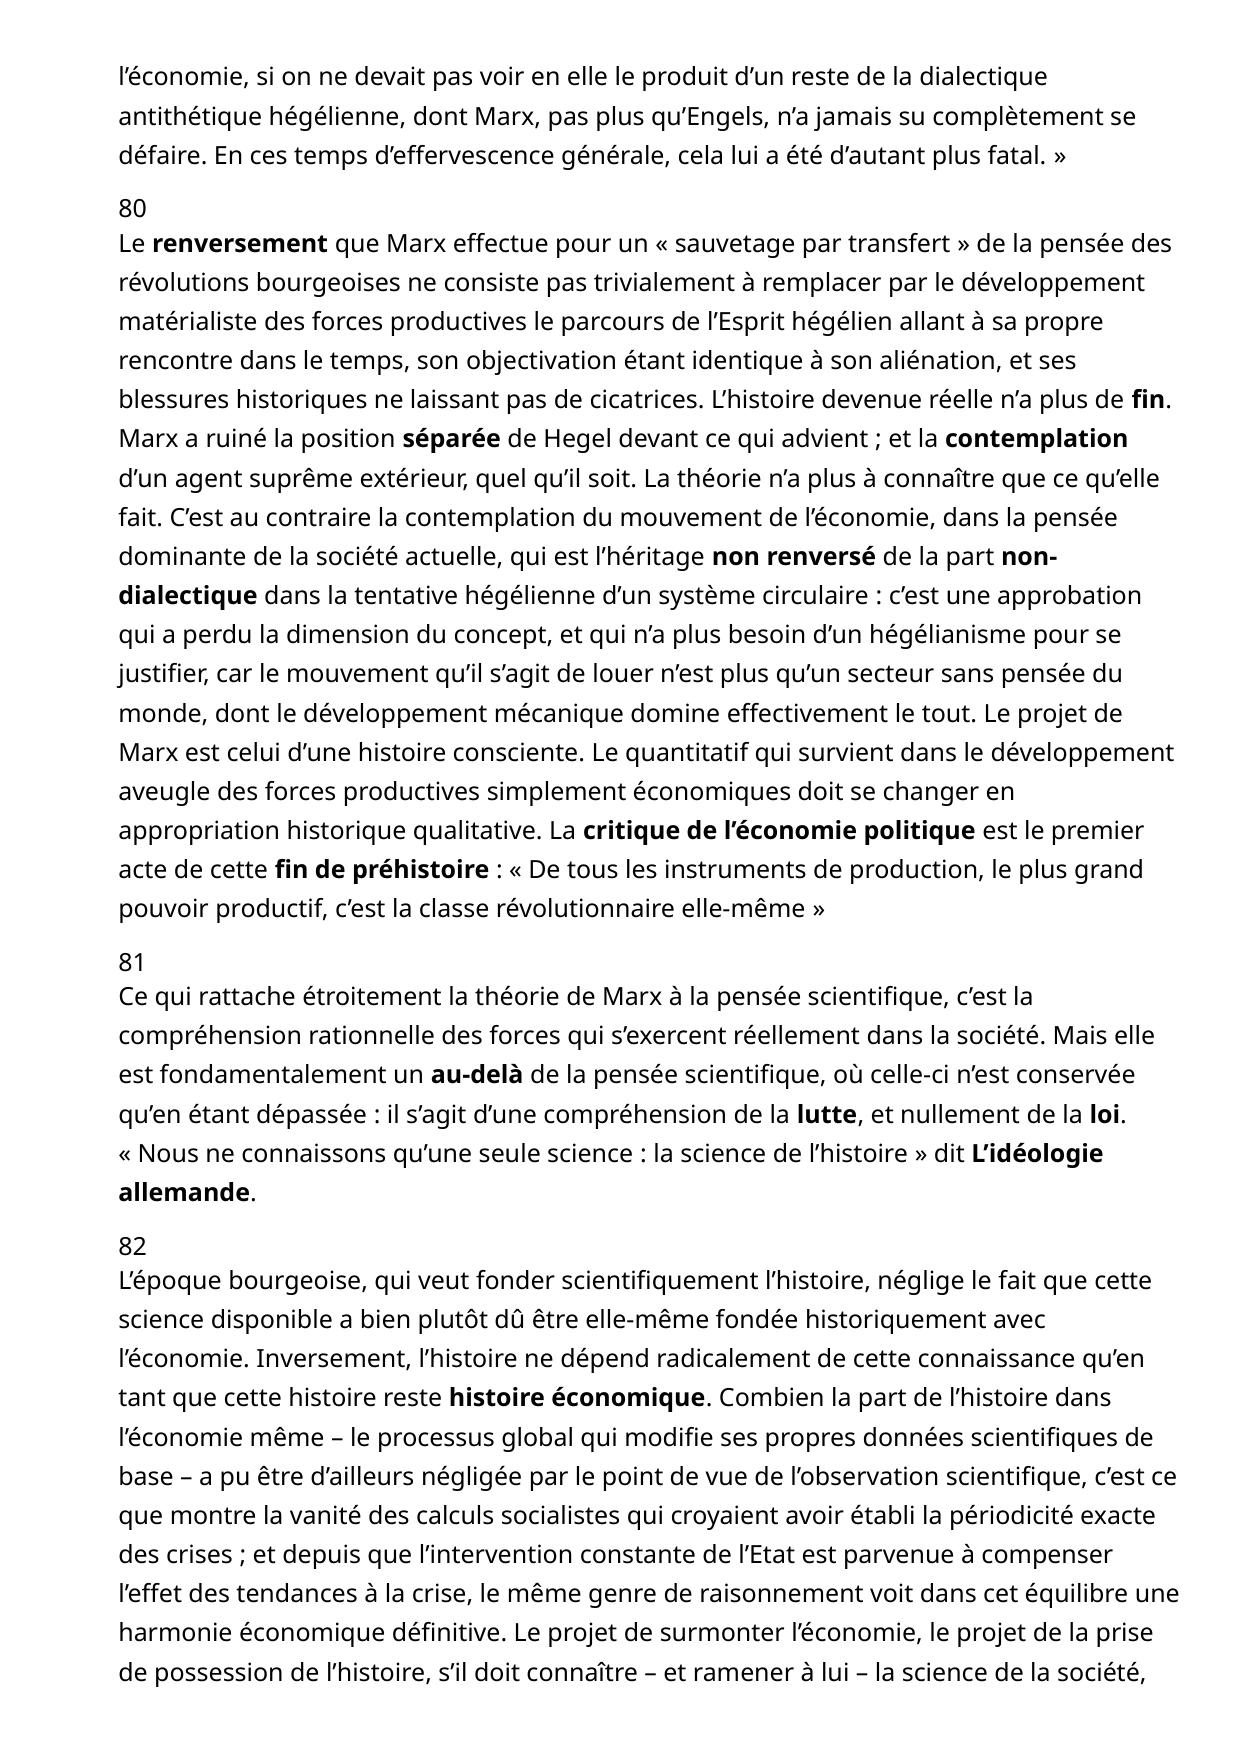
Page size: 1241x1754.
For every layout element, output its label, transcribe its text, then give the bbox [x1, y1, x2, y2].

text 80 [118, 191, 1181, 225]
text L’époque bourgeoise, qui veut fonder scientifiquement l’histoire, néglige le fait que cette science disponible a bien plutôt dû être elle-même fondée historiquement avec l’économie. Inversement, l’histoire ne dépend radicalement de cette connaissance qu’en tant que cette histoire reste histoire économique. Combien la part de l’histoire dans l’économie même – le processus global qui modifie ses propres données scientifiques de base – a pu être d’ailleurs négligée par le point de vue de l’observation scientifique, c’est ce que montre la vanité des calculs socialistes qui croyaient avoir établi la périodicité exacte des crises ; et depuis que l’intervention constante de l’Etat est parvenue à compenser l’effet des tendances à la crise, le même genre de raisonnement voit dans cet équilibre une harmonie économique définitive. Le projet de surmonter l’économie, le projet de la prise de possession de l’histoire, s’il doit connaître – et ramener à lui – la science de la société, [118, 1262, 1181, 1688]
text Ce qui rattache étroitement la théorie de Marx à la pensée scientifique, c’est la compréhension rationnelle des forces qui s’exercent réellement dans la société. Mais elle est fondamentalement un au-delà de la pensée scientifique, où celle-ci n’est conservée qu’en étant dépassée : il s’agit d’une compréhension de la lutte, et nullement de la loi. « Nous ne connaissons qu’une seule science : la science de l’histoire » dit L’idéologie allemande. [118, 979, 1181, 1209]
text l’économie, si on ne devait pas voir en elle le produit d’un reste de la dialectique antithétique hégélienne, dont Marx, pas plus qu’Engels, n’a jamais su complètement se défaire. En ces temps d’effervescence générale, cela lui a été d’autant plus fatal. » [118, 59, 1181, 171]
text 81 [118, 945, 1181, 979]
text 82 [118, 1228, 1181, 1262]
text Le renversement que Marx effectue pour un « sauvetage par transfert » de la pensée des révolutions bourgeoises ne consiste pas trivialement à remplacer par le développement matérialiste des forces productives le parcours de l’Esprit hégélien allant à sa propre rencontre dans le temps, son objectivation étant identique à son aliénation, et ses blessures historiques ne laissant pas de cicatrices. L’histoire devenue réelle n’a plus de fin. Marx a ruiné la position séparée de Hegel devant ce qui advient ; et la contemplation d’un agent suprême extérieur, quel qu’il soit. La théorie n’a plus à connaître que ce qu’elle fait. C’est au contraire la contemplation du mouvement de l’économie, dans la pensée dominante de la société actuelle, qui est l’héritage non renversé de la part non-dialectique dans la tentative hégélienne d’un système circulaire : c’est une approbation qui a perdu la dimension du concept, et qui n’a plus besoin d’un hégélianisme pour se justifier, car le mouvement qu’il s’agit de louer n’est plus qu’un secteur sans pensée du monde, dont le développement mécanique domine effectivement le tout. Le projet de Marx est celui d’une histoire consciente. Le quantitatif qui survient dans le développement aveugle des forces productives simplement économiques doit se changer en appropriation historique qualitative. La critique de l’économie politique est le premier acte de cette fin de préhistoire : « De tous les instruments de production, le plus grand pouvoir productif, c’est la classe révolutionnaire elle-même » [118, 225, 1181, 925]
